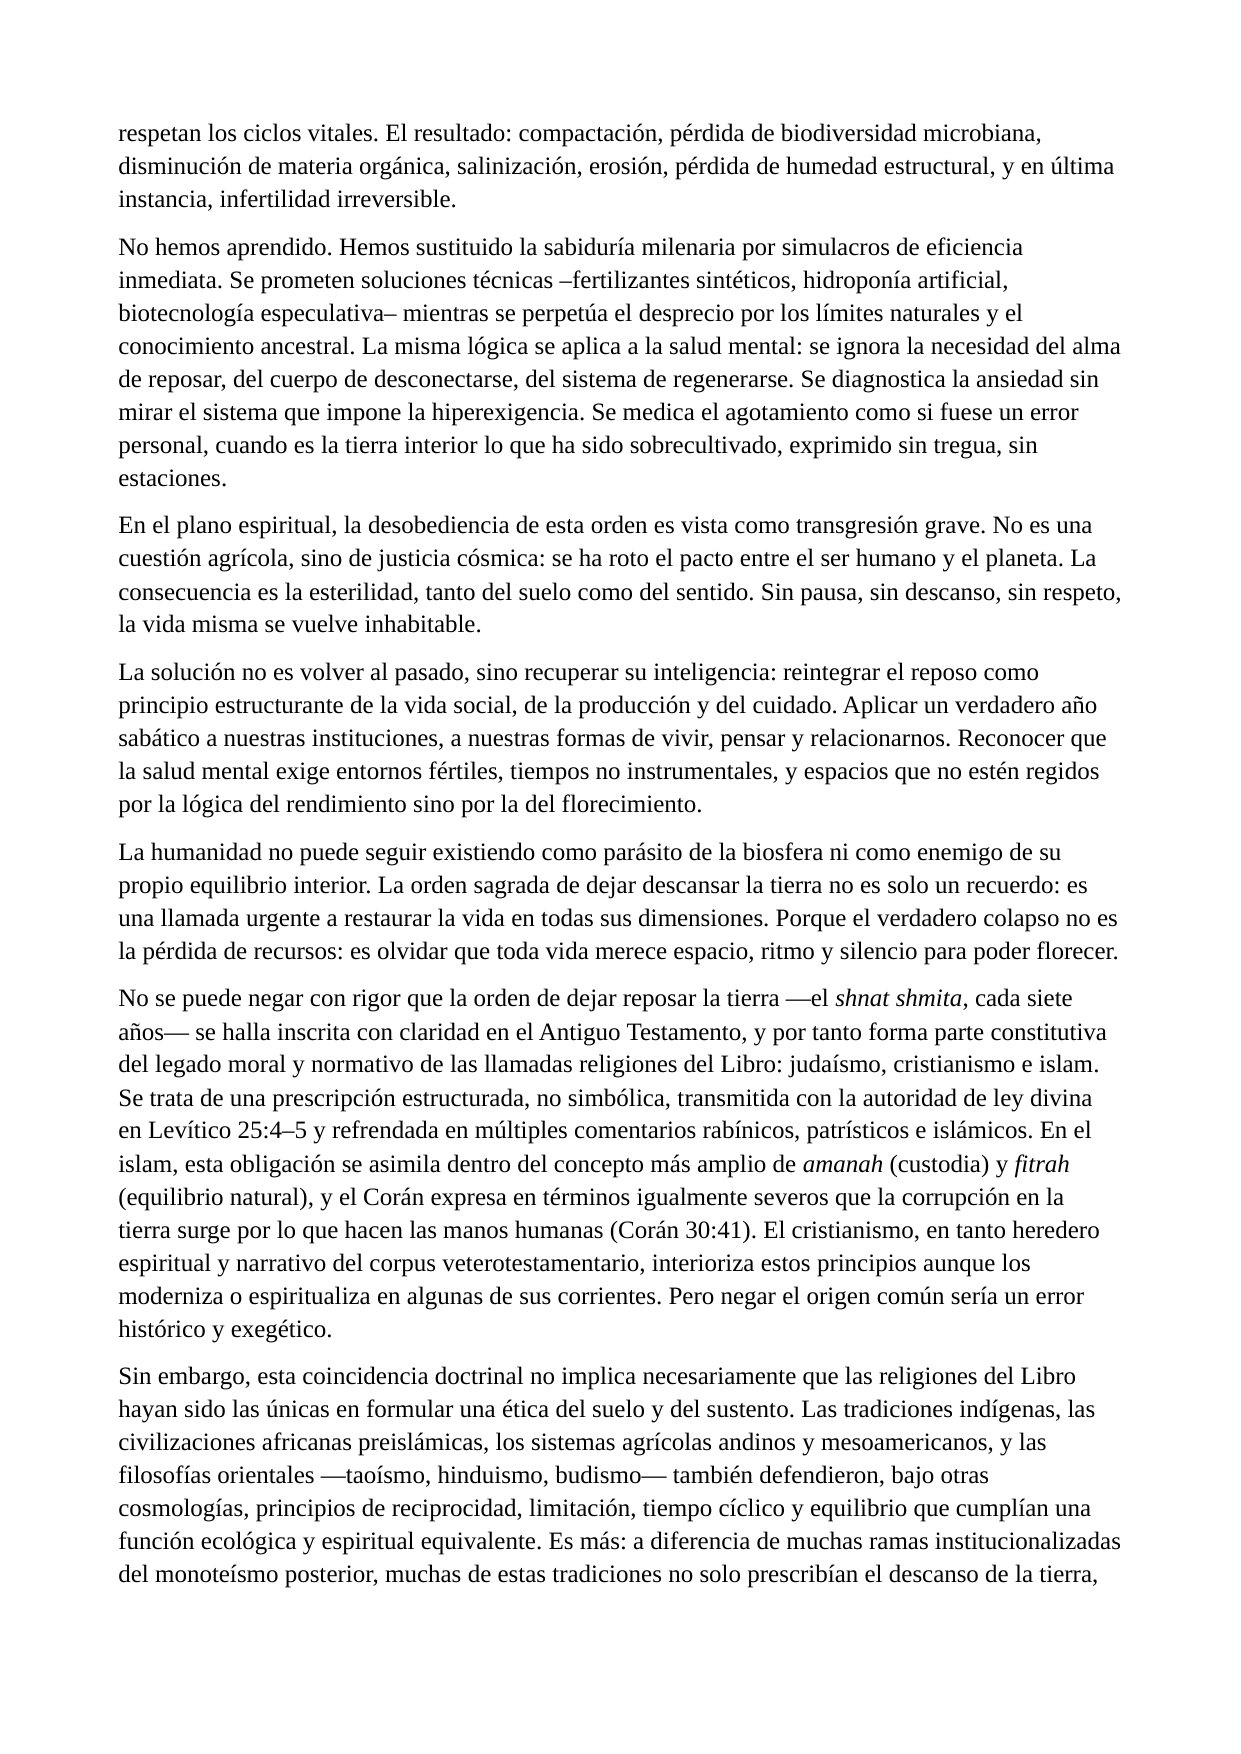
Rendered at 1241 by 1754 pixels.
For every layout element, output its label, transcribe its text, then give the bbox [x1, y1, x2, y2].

text La humanidad no puede seguir existiendo como parásito de la biosfera ni como enemigo de su propio equilibrio interior. La orden sagrada de dejar descansar la tierra no es solo un recuerdo: es una llamada urgente a restaurar la vida en todas sus dimensiones. Porque el verdadero colapso no es la pérdida de recursos: es olvidar que toda vida merece espacio, ritmo y silencio para poder florecer. [118, 837, 1122, 965]
text No hemos aprendido. Hemos sustituido la sabiduría milenaria por simulacros de eficiencia inmediata. Se prometen soluciones técnicas –fertilizantes sintéticos, hidroponía artificial, biotecnología especulativa– mientras se perpetúa el desprecio por los límites naturales y el conocimiento ancestral. La misma lógica se aplica a la salud mental: se ignora la necesidad del alma de reposar, del cuerpo de desconectarse, del sistema de regenerarse. Se diagnostica la ansiedad sin mirar el sistema que impone la hiperexigencia. Se medica el agotamiento como si fuese un error personal, cuando es la tierra interior lo que ha sido sobrecultivado, exprimido sin tregua, sin estaciones. [118, 232, 1122, 492]
text La solución no es volver al pasado, sino recuperar su inteligencia: reintegrar el reposo como principio estructurante de la vida social, de la producción y del cuidado. Aplicar un verdadero año sabático a nuestras instituciones, a nuestras formas de vivir, pensar y relacionarnos. Reconocer que la salud mental exige entornos fértiles, tiempos no instrumentales, y espacios que no estén regidos por la lógica del rendimiento sino por la del florecimiento. [118, 657, 1122, 818]
text respetan los ciclos vitales. El resultado: compactación, pérdida de biodiversidad microbiana, disminución de materia orgánica, salinización, erosión, pérdida de humedad estructural, y en última instancia, infertilidad irreversible. [118, 118, 1122, 213]
text Sin embargo, esta coincidencia doctrinal no implica necesariamente que las religiones del Libro hayan sido las únicas en formular una ética del suelo y del sustento. Las tradiciones indígenas, las civilizaciones africanas preislámicas, los sistemas agrícolas andinos y mesoamericanos, y las filosofías orientales —taoísmo, hinduismo, budismo— también defendieron, bajo otras cosmologías, principios de reciprocidad, limitación, tiempo cíclico y equilibrio que cumplían una función ecológica y espiritual equivalente. Es más: a diferencia de muchas ramas institucionalizadas del monoteísmo posterior, muchas de estas tradiciones no solo prescribían el descanso de la tierra, [118, 1361, 1122, 1588]
text No se puede negar con rigor que la orden de dejar reposar la tierra —el shnat shmita, cada siete años— se halla inscrita con claridad en el Antiguo Testamento, y por tanto forma parte constitutiva del legado moral y normativo de las llamadas religiones del Libro: judaísmo, cristianismo e islam. Se trata de una prescripción estructurada, no simbólica, transmitida con la autoridad de ley divina en Levítico 25:4–5 y refrendada en múltiples comentarios rabínicos, patrísticos e islámicos. En el islam, esta obligación se asimila dentro del concepto más amplio de amanah (custodia) y fitrah (equilibrio natural), y el Corán expresa en términos igualmente severos que la corrupción en la tierra surge por lo que hacen las manos humanas (Corán 30:41). El cristianismo, en tanto heredero espiritual y narrativo del corpus veterotestamentario, interioriza estos principios aunque los moderniza o espiritualiza en algunas de sus corrientes. Pero negar el origen común sería un error histórico y exegético. [118, 983, 1122, 1342]
text En el plano espiritual, la desobediencia de esta orden es vista como transgresión grave. No es una cuestión agrícola, sino de justicia cósmica: se ha roto el pacto entre el ser humano y el planeta. La consecuencia es la esterilidad, tanto del suelo como del sentido. Sin pausa, sin descanso, sin respeto, la vida misma se vuelve inhabitable. [118, 511, 1122, 638]
